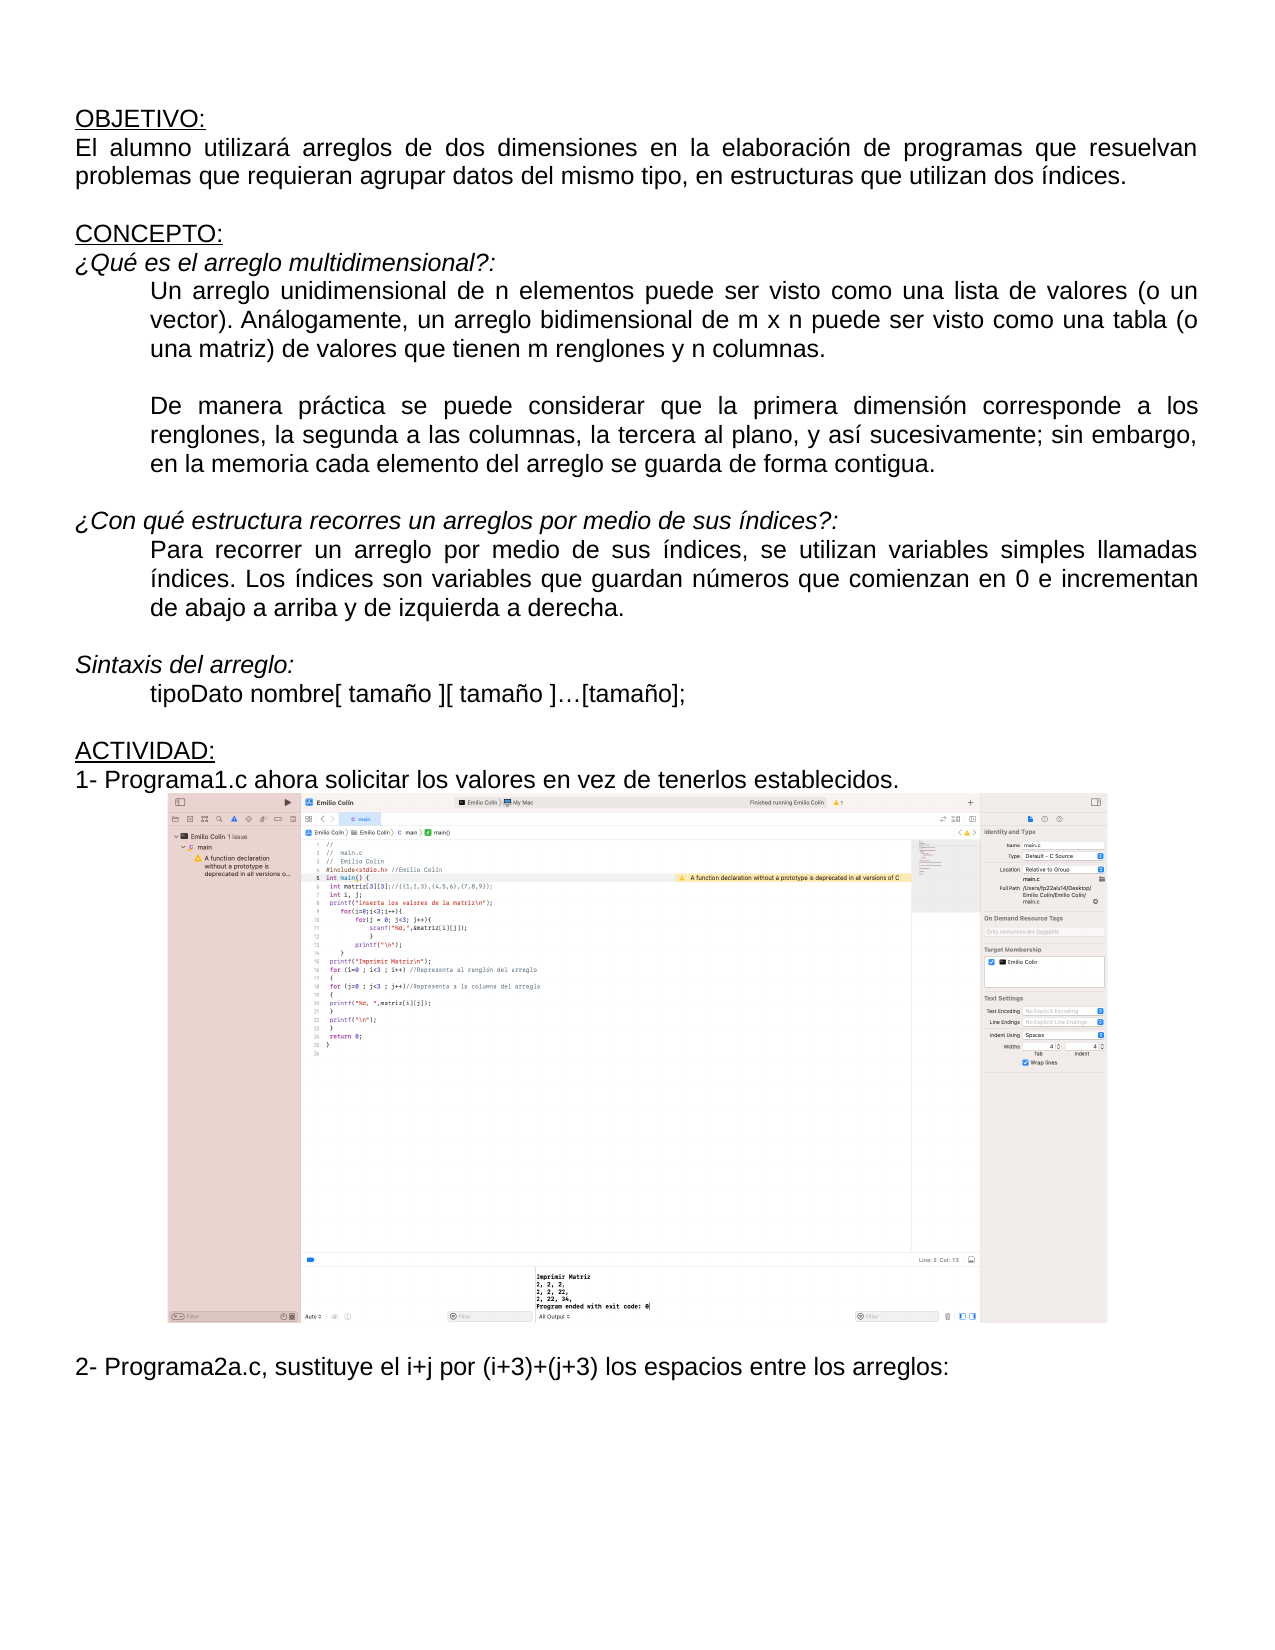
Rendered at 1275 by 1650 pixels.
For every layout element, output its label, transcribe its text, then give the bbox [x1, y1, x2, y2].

text tipoDato nombre[ tamaño ][ tamaño ]…[tamaño]; [75, 679, 1200, 707]
text Sintaxis del arreglo: [75, 650, 1200, 679]
text ¿Con qué estructura recorres un arreglos por medio de sus índices?: [75, 506, 1200, 535]
text 2- Programa2a.c, sustituye el i+j por (i+3)+(j+3) los espacios entre los arreglos: [75, 1352, 1200, 1380]
text OBJETIVO: [75, 104, 1200, 132]
text CONCEPTO: [75, 219, 1200, 247]
text 1- Programa1.c ahora solicitar los valores en vez de tenerlos establecidos. [75, 765, 1200, 794]
text ACTIVIDAD: [75, 736, 1200, 765]
text Para recorrer un arreglo por medio de sus índices, se utilizan variables simples llamadas índices. Los índices son variables que guardan números que comienzan en 0 e incrementan de abajo a arriba y de izquierda a derecha. [150, 535, 1200, 621]
text ¿Qué es el arreglo multidimensional?: [75, 247, 1200, 276]
text El alumno utilizará arreglos de dos dimensiones en la elaboración de programas que resuelvan problemas que requieran agrupar datos del mismo tipo, en estructuras que utilizan dos índices. [75, 132, 1200, 190]
text De manera práctica se puede considerar que la primera dimensión corresponde a los renglones, la segunda a las columnas, la tercera al plano, y así sucesivamente; sin embargo, en la memoria cada elemento del arreglo se guarda de forma contigua. [150, 391, 1200, 477]
text Un arreglo unidimensional de n elementos puede ser visto como una lista de valores (o un vector). Análogamente, un arreglo bidimensional de m x n puede ser visto como una tabla (o una matriz) de valores que tienen m renglones y n columnas. [150, 276, 1200, 362]
